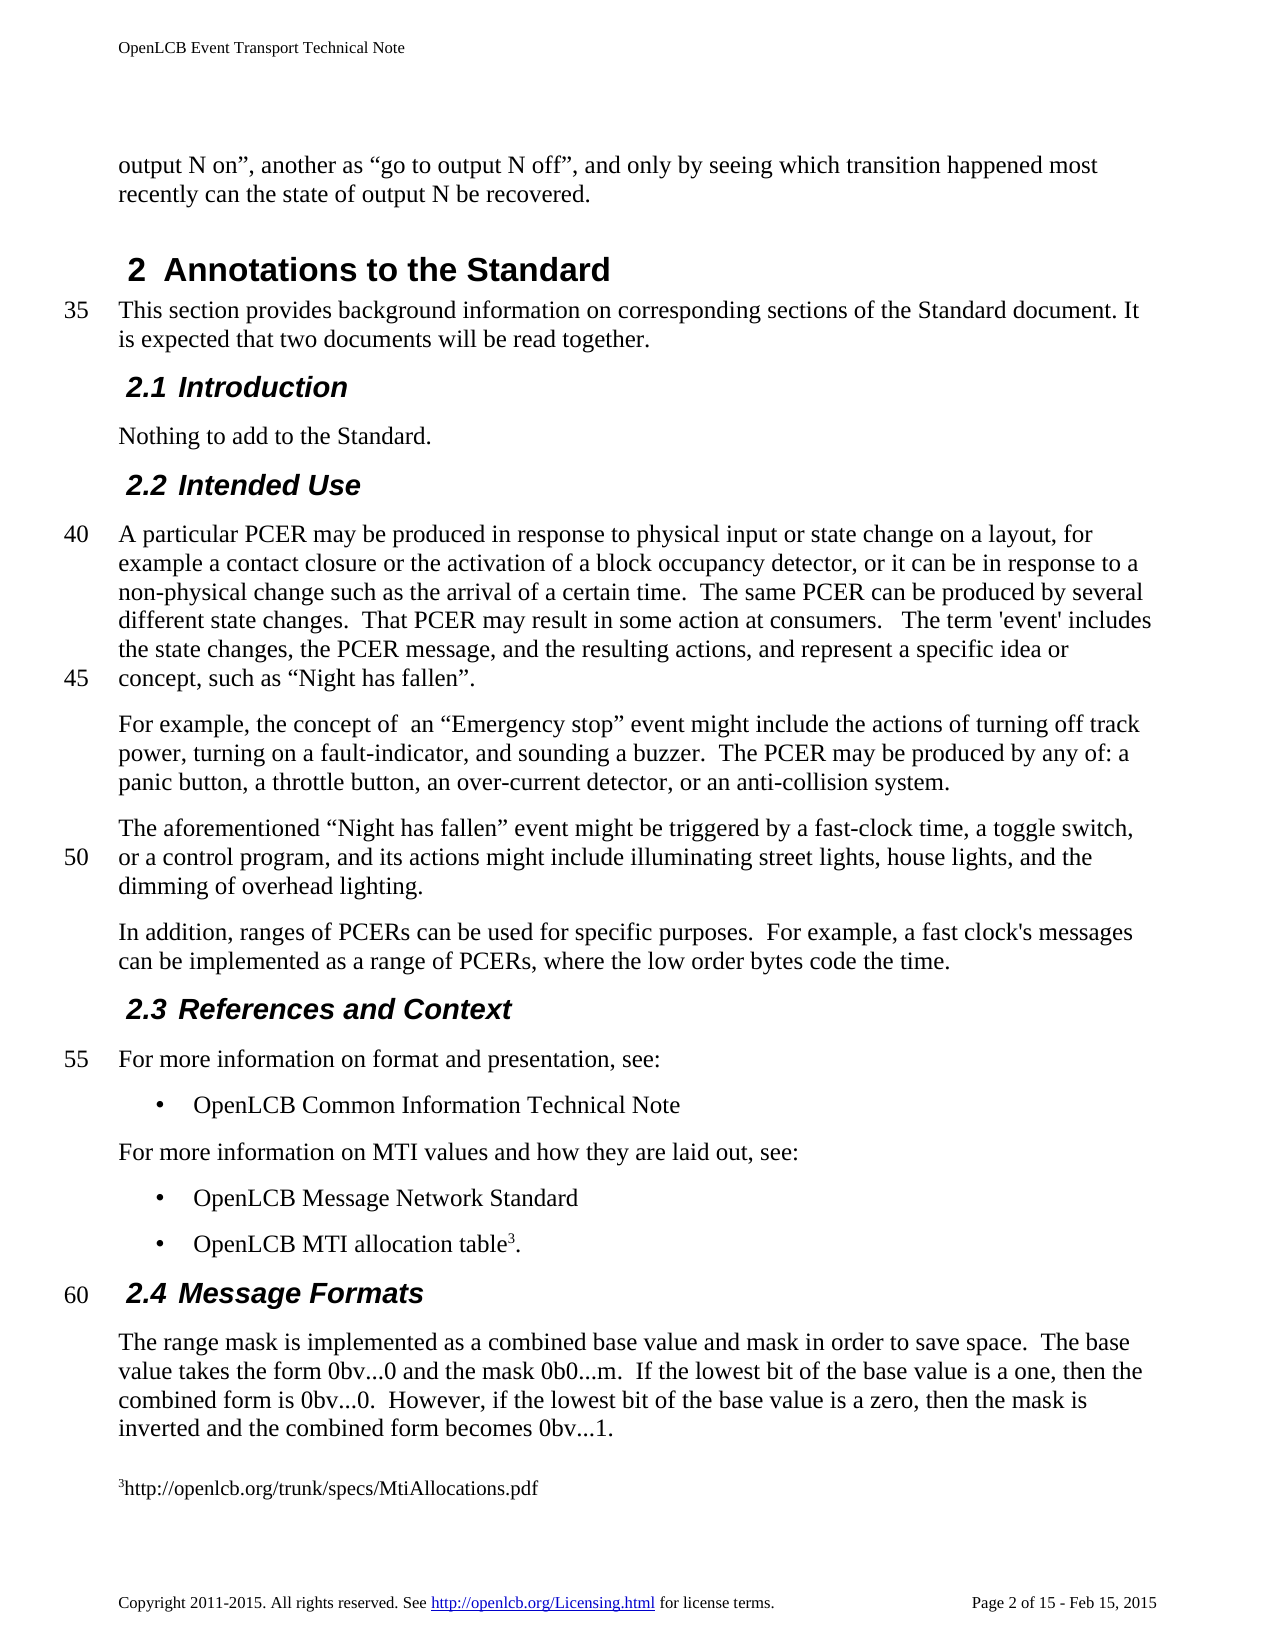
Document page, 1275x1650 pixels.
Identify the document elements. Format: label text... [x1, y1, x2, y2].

text For example, the concept of an “Emergency stop” event might include the actions of turning off track power, turning on a fault-indicator, and sounding a buzzer. The PCER may be produced by any of: a panic button, a throttle button, an over-current detector, or an anti-collision system. [118, 709, 1157, 796]
list OpenLCB Common Information Technical Note [156, 1090, 1157, 1119]
text This section provides background information on corresponding sections of the Standard document. It is expected that two documents will be read together. [118, 295, 1157, 352]
list OpenLCB Message Network Standard [156, 1183, 1157, 1212]
subtitle Annotations to the Standard [118, 250, 1157, 289]
text For more information on MTI values and how they are laid out, see: [118, 1137, 1157, 1165]
subtitle Message Formats [118, 1276, 1157, 1309]
subtitle References and Context [118, 992, 1157, 1026]
text A particular PCER may be produced in response to physical input or state change on a layout, for example a contact closure or the activation of a block occupancy detector, or it can be in response to a non-physical change such as the arrival of a certain time. The same PCER can be produced by several different state changes. That PCER may result in some action at consumers. The term 'event' includes the state changes, the PCER message, and the resulting actions, and represent a specific idea or concept, such as “Night has fallen”. [118, 519, 1157, 692]
subtitle Introduction [118, 370, 1157, 404]
subtitle Intended Use [118, 468, 1157, 501]
text The range mask is implemented as a combined base value and mask in order to save space. The base value takes the form 0bv...0 and the mask 0b0...m. If the lowest bit of the base value is a one, then the combined form is 0bv...0. However, if the lowest bit of the base value is a zero, then the mask is inverted and the combined form becomes 0bv...1. [118, 1327, 1157, 1442]
text output N on”, another as “go to output N off”, and only by seeing which transition happened most recently can the state of output N be recovered. [118, 150, 1157, 207]
list OpenLCB MTI allocation table. [156, 1229, 1157, 1258]
text In addition, ranges of PCERs can be used for specific purposes. For example, a fast clock's messages can be implemented as a range of PCERs, where the low order bytes code the time. [118, 917, 1157, 975]
list http://openlcb.org/trunk/specs/MtiAllocations.pdf [118, 1476, 1157, 1500]
text The aforementioned “Night has fallen” event might be triggered by a fast-clock time, a toggle switch, or a control program, and its actions might include illuminating street lights, house lights, and the dimming of overhead lighting. [118, 813, 1157, 899]
text For more information on format and presentation, see: [118, 1044, 1157, 1072]
text Nothing to add to the Standard. [118, 421, 1157, 450]
